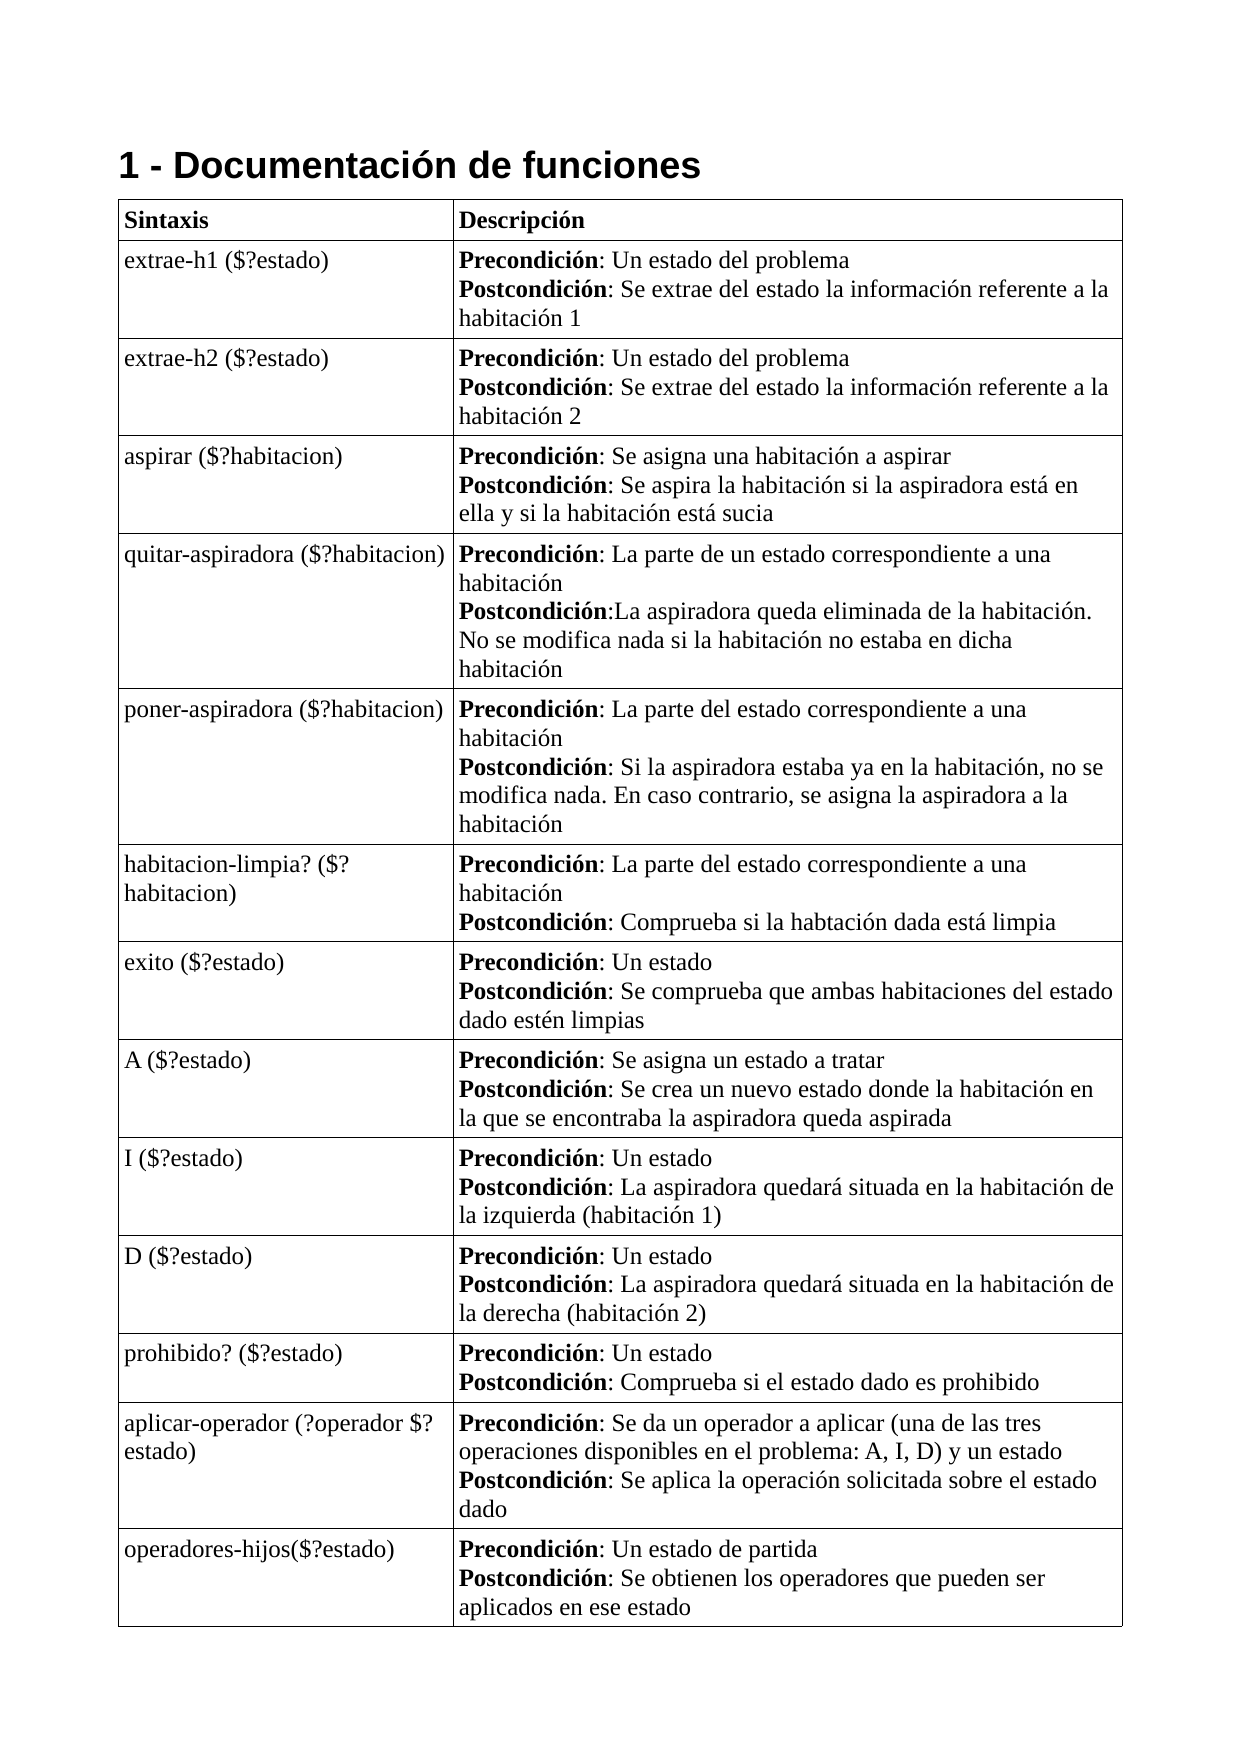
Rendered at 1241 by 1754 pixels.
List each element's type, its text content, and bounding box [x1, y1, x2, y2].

table_cell Precondición: La parte del estado correspondiente a una habitación Postcondición: Comprueba si la habtación dada está limpia [454, 845, 1122, 941]
table_cell Precondición: Un estado del problema Postcondición: Se extrae del estado la información referente a la habitación 1 [454, 241, 1122, 337]
table_cell Precondición: Un estado de partida Postcondición: Se obtienen los operadores que pueden ser aplicados en ese estado [454, 1529, 1122, 1626]
table_cell poner-aspiradora ($?habitacion) [119, 689, 453, 844]
table_cell aspirar ($?habitacion) [119, 436, 453, 533]
table_cell extrae-h1 ($?estado) [119, 241, 453, 337]
table_cell Precondición: Un estado del problema Postcondición: Se extrae del estado la información referente a la habitación 2 [454, 339, 1122, 435]
table_cell A ($?estado) [119, 1040, 453, 1137]
table_cell operadores-hijos($?estado) [119, 1529, 453, 1626]
table_cell quitar-aspiradora ($?habitacion) [119, 534, 453, 688]
table_cell aplicar-operador (?operador $?estado) [119, 1403, 453, 1528]
table_cell Precondición: La parte del estado correspondiente a una habitación Postcondición: Si la aspiradora estaba ya en la habitación, no se modifica nada. En caso contrario, se asigna la aspiradora a la habitación [454, 689, 1122, 844]
subtitle 1 - Documentación de funciones [118, 143, 1122, 187]
table_cell Precondición: Se asigna una habitación a aspirar Postcondición: Se aspira la habitación si la aspiradora está en ella y si la habitación está sucia [454, 436, 1122, 533]
table_cell Precondición: Un estado Postcondición: La aspiradora quedará situada en la habitación de la izquierda (habitación 1) [454, 1138, 1122, 1235]
table_cell Precondición: La parte de un estado correspondiente a una habitación Postcondición:La aspiradora queda eliminada de la habitación. No se modifica nada si la habitación no estaba en dicha habitación [454, 534, 1122, 688]
table_cell extrae-h2 ($?estado) [119, 339, 453, 435]
table_cell I ($?estado) [119, 1138, 453, 1235]
table_header Descripción [454, 200, 1122, 239]
table_header Sintaxis [119, 200, 453, 239]
table_cell D ($?estado) [119, 1236, 453, 1333]
table_cell Precondición: Se asigna un estado a tratar Postcondición: Se crea un nuevo estado donde la habitación en la que se encontraba la aspiradora queda aspirada [454, 1040, 1122, 1137]
table_cell Precondición: Un estado Postcondición: Se comprueba que ambas habitaciones del estado dado estén limpias [454, 942, 1122, 1039]
table_cell Precondición: Un estado Postcondición: La aspiradora quedará situada en la habitación de la derecha (habitación 2) [454, 1236, 1122, 1333]
table_cell exito ($?estado) [119, 942, 453, 1039]
table_cell Precondición: Se da un operador a aplicar (una de las tres operaciones disponibles en el problema: A, I, D) y un estado Postcondición: Se aplica la operación solicitada sobre el estado dado [454, 1403, 1122, 1528]
table_cell habitacion-limpia? ($?habitacion) [119, 845, 453, 941]
table_cell prohibido? ($?estado) [119, 1334, 453, 1402]
table_cell Precondición: Un estado Postcondición: Comprueba si el estado dado es prohibido [454, 1334, 1122, 1402]
